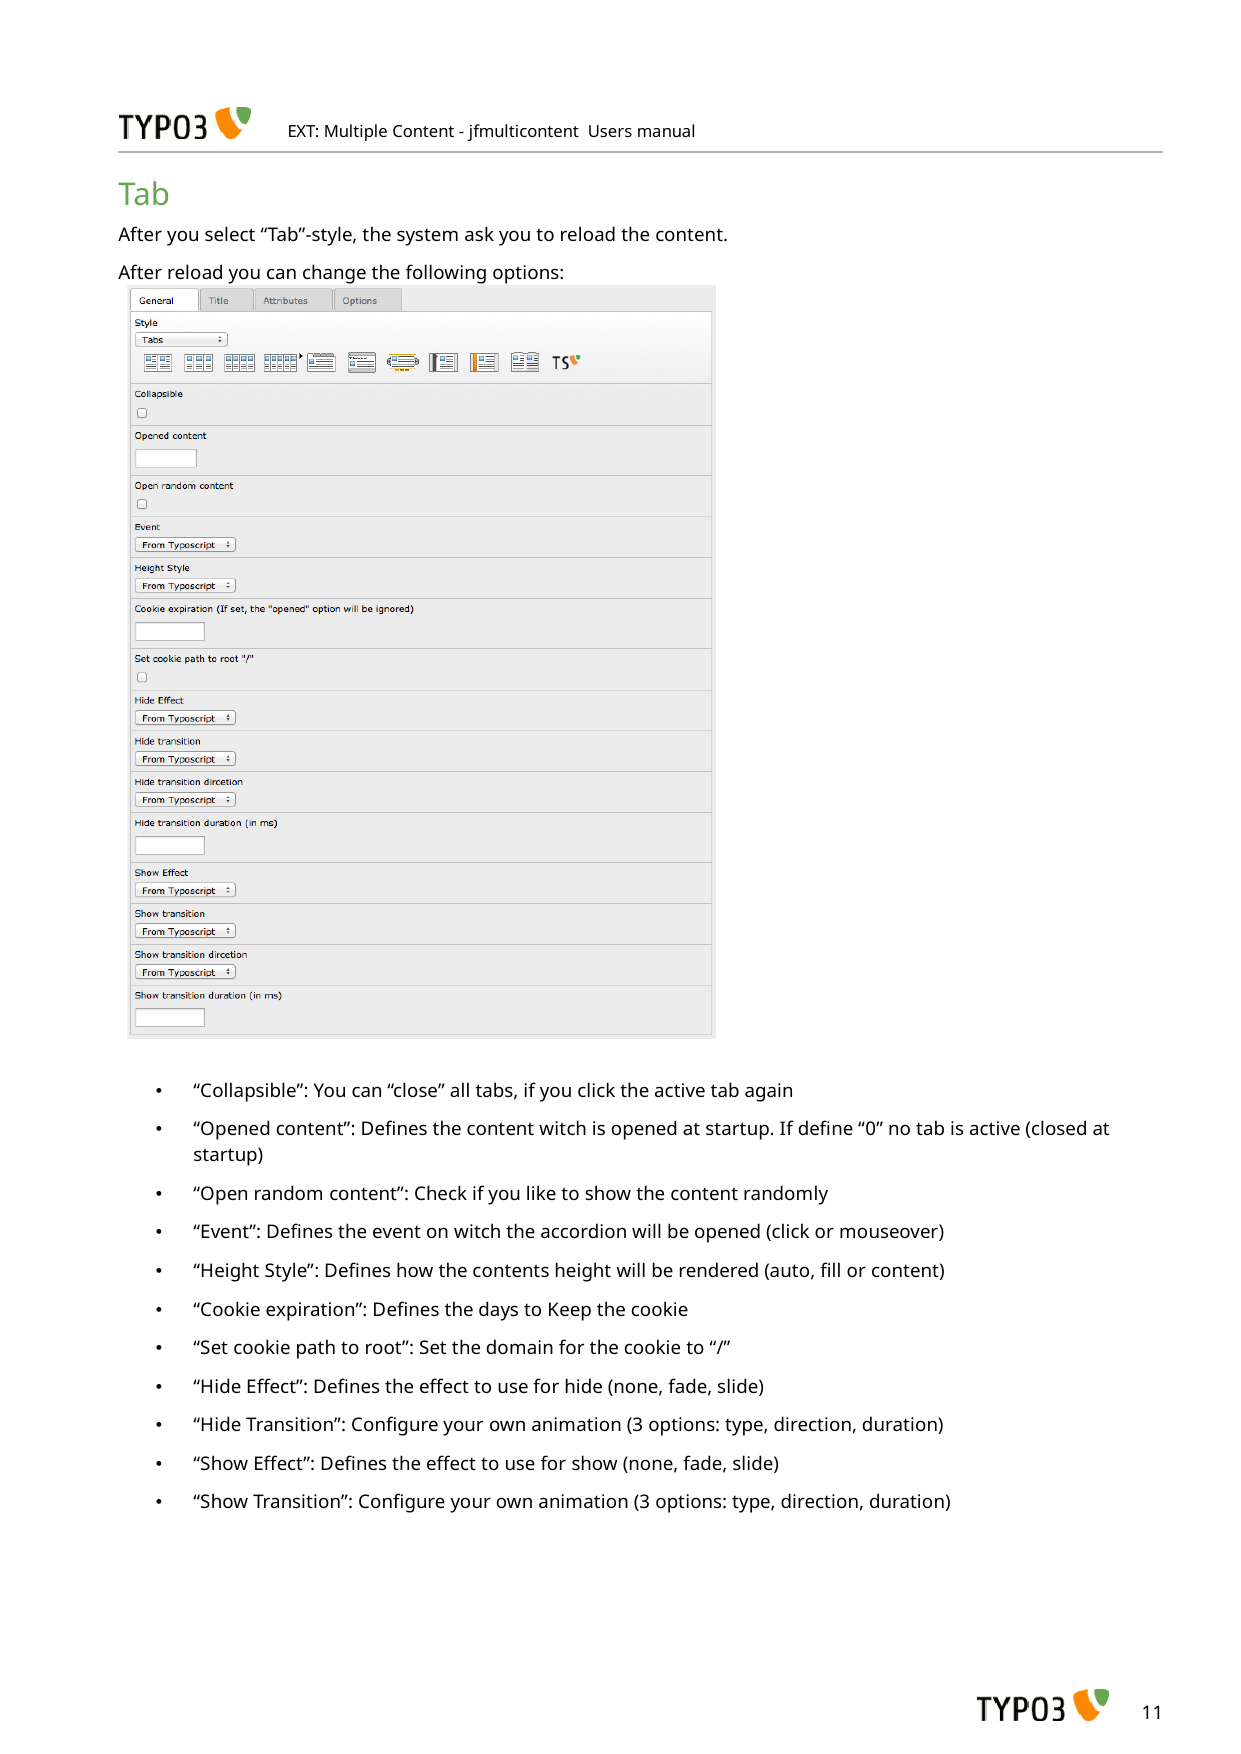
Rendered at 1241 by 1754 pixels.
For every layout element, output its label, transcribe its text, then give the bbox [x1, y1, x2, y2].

subtitle Tab [118, 172, 1163, 214]
picture [976, 1688, 1112, 1721]
list “Hide Effect”: Defines the effect to use for hide (none, fade, slide) [156, 1373, 1163, 1399]
text After reload you can change the following options: [118, 259, 1163, 285]
picture [118, 106, 254, 139]
list “Height Style”: Defines how the contents height will be rendered (auto, fill or content) [156, 1257, 1163, 1283]
picture [127, 285, 716, 1039]
list “Opened content”: Defines the content witch is opened at startup. If define “0” no tab is active (closed at startup) [156, 1115, 1163, 1167]
list “Open random content”: Check if you like to show the content randomly [156, 1180, 1163, 1206]
list “Collapsible”: You can “close” all tabs, if you click the active tab again [156, 1077, 1163, 1103]
list “Hide Transition”: Configure your own animation (3 options: type, direction, duration) [156, 1411, 1163, 1437]
list “Event”: Defines the event on witch the accordion will be opened (click or mouseover) [156, 1218, 1163, 1244]
text After you select “Tab”-style, the system ask you to reload the content. [118, 220, 1163, 246]
list “Show Effect”: Defines the effect to use for show (none, fade, slide) [156, 1450, 1163, 1476]
list “Set cookie path to root”: Set the domain for the cookie to “/” [156, 1334, 1163, 1360]
list “Cookie expiration”: Defines the days to Keep the cookie [156, 1296, 1163, 1322]
list “Show Transition”: Configure your own animation (3 options: type, direction, duration) [156, 1488, 1163, 1514]
